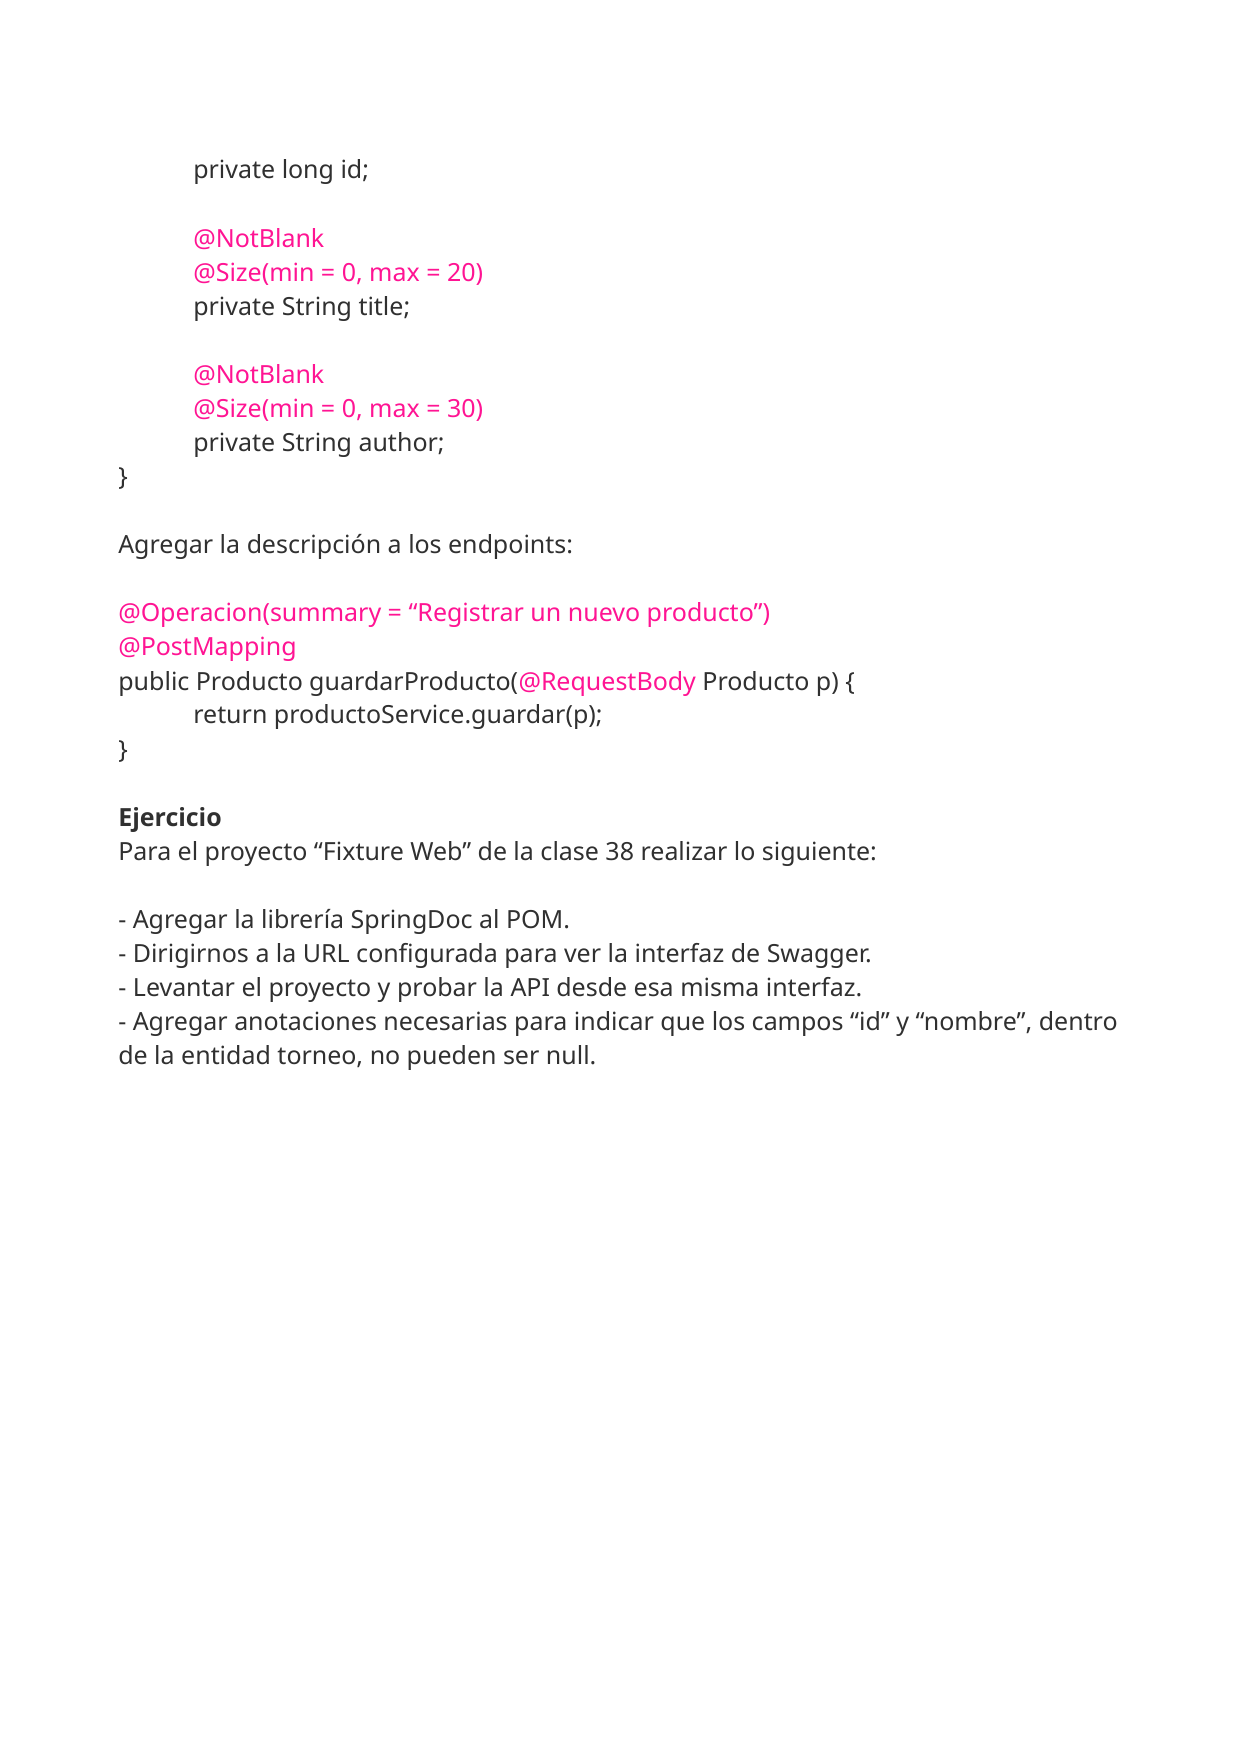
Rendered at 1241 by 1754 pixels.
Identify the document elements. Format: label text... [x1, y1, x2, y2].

text private String author; [118, 425, 1122, 459]
text private String title; [118, 288, 1122, 322]
text } [118, 731, 1122, 765]
text @PostMapping [118, 629, 1122, 663]
text @Operacion(summary = “Registrar un nuevo producto”) [118, 595, 1122, 629]
text - Agregar la librería SpringDoc al POM. [118, 902, 1122, 936]
text - Dirigirnos a la URL configurada para ver la interfaz de Swagger. [118, 936, 1122, 970]
text Para el proyecto “Fixture Web’’ de la clase 38 realizar lo siguiente: [118, 833, 1122, 867]
text } [118, 459, 1122, 493]
text @Size(min = 0, max = 20) [118, 254, 1122, 288]
text - Levantar el proyecto y probar la API desde esa misma interfaz. [118, 970, 1122, 1004]
text Ejercicio [118, 799, 1122, 833]
text @NotBlank [118, 220, 1122, 254]
text @NotBlank [118, 357, 1122, 391]
text Agregar la descripción a los endpoints: [118, 527, 1122, 561]
text private long id; [118, 152, 1122, 186]
text @Size(min = 0, max = 30) [118, 391, 1122, 425]
text - Agregar anotaciones necesarias para indicar que los campos “id” y “nombre”, dentro de la entidad torneo, no pueden ser null. [118, 1004, 1122, 1072]
text return productoService.guardar(p); [118, 697, 1122, 731]
text public Producto guardarProducto(@RequestBody Producto p) { [118, 663, 1122, 697]
